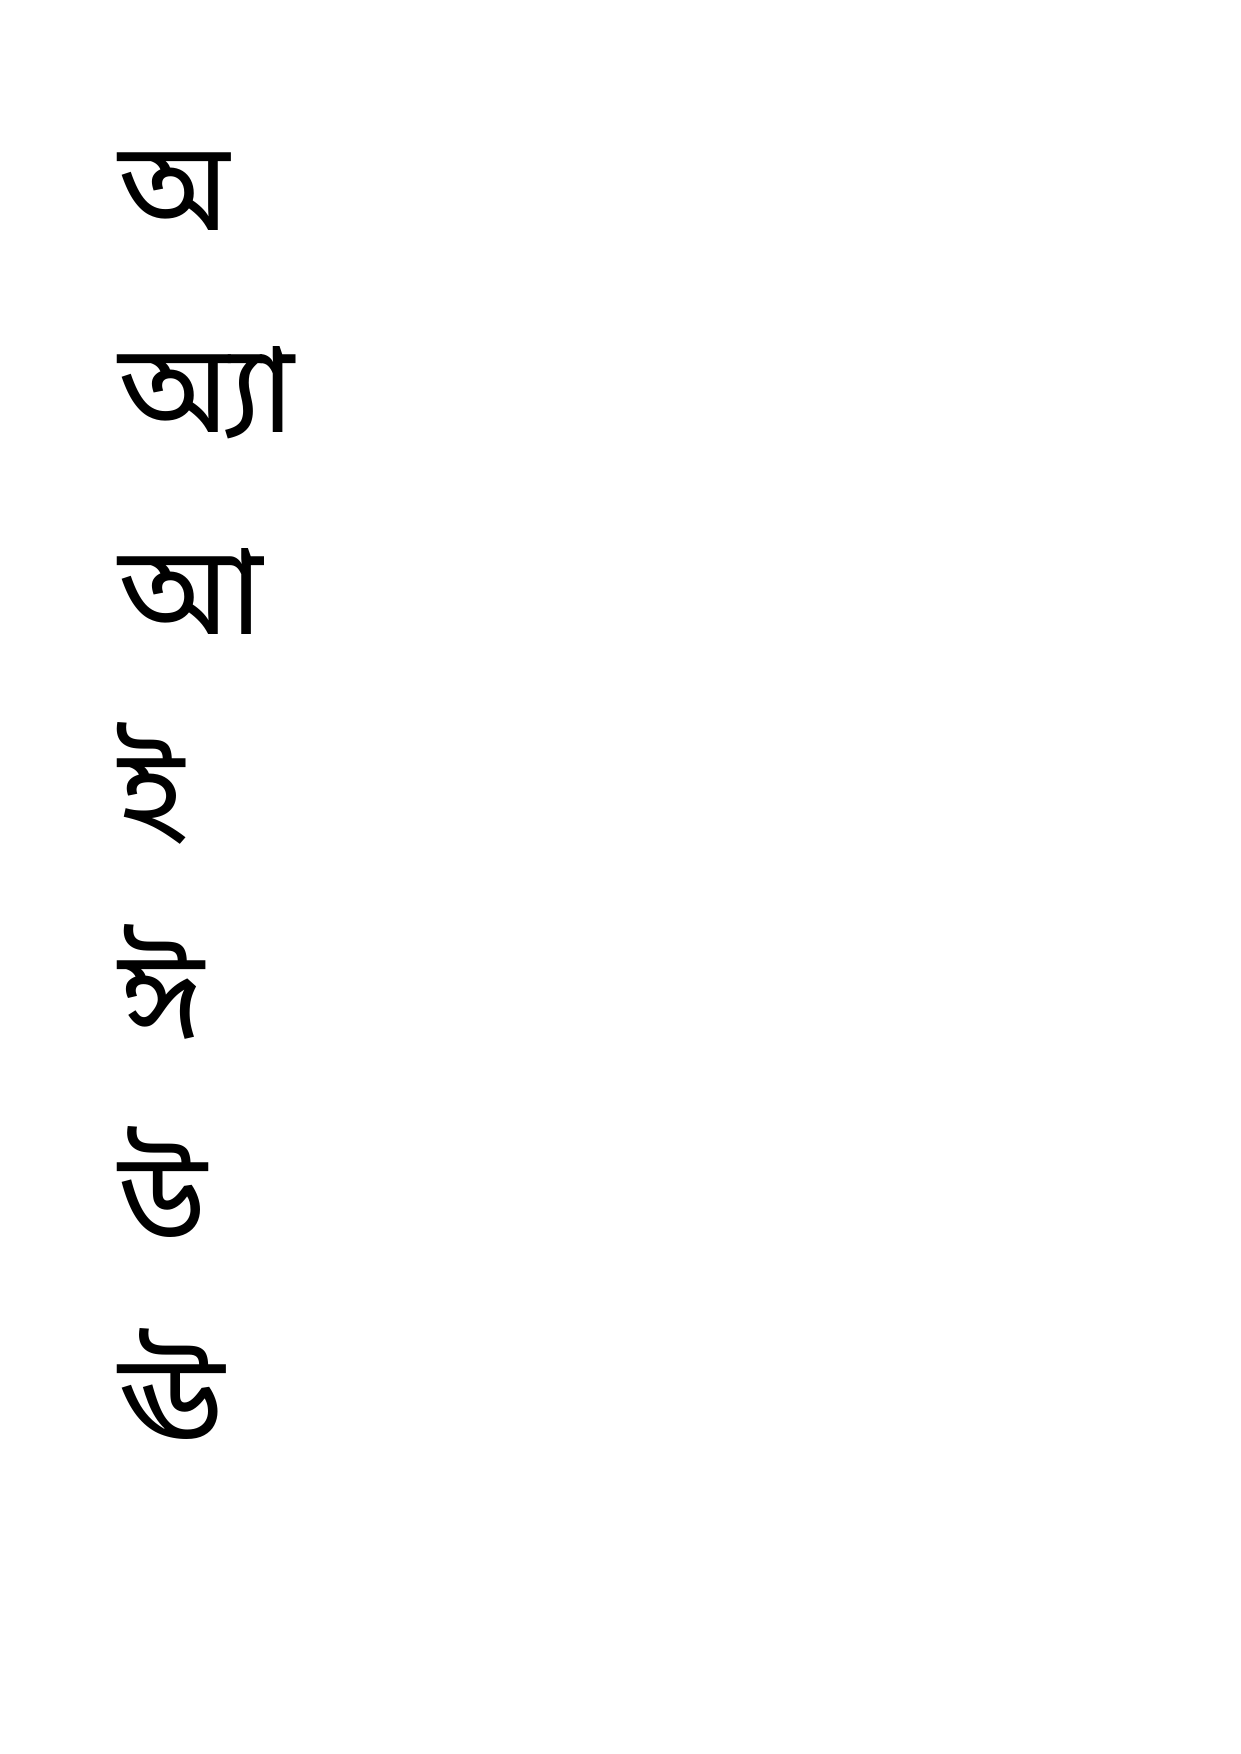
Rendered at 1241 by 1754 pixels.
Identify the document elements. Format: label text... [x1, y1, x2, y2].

text ই [118, 724, 1122, 887]
text আ [118, 522, 1122, 685]
text উ [118, 1128, 1122, 1291]
text ঈ [118, 926, 1122, 1089]
text অ [118, 118, 1122, 281]
text অ্যা [118, 320, 1122, 483]
text ঊ [118, 1330, 1122, 1493]
